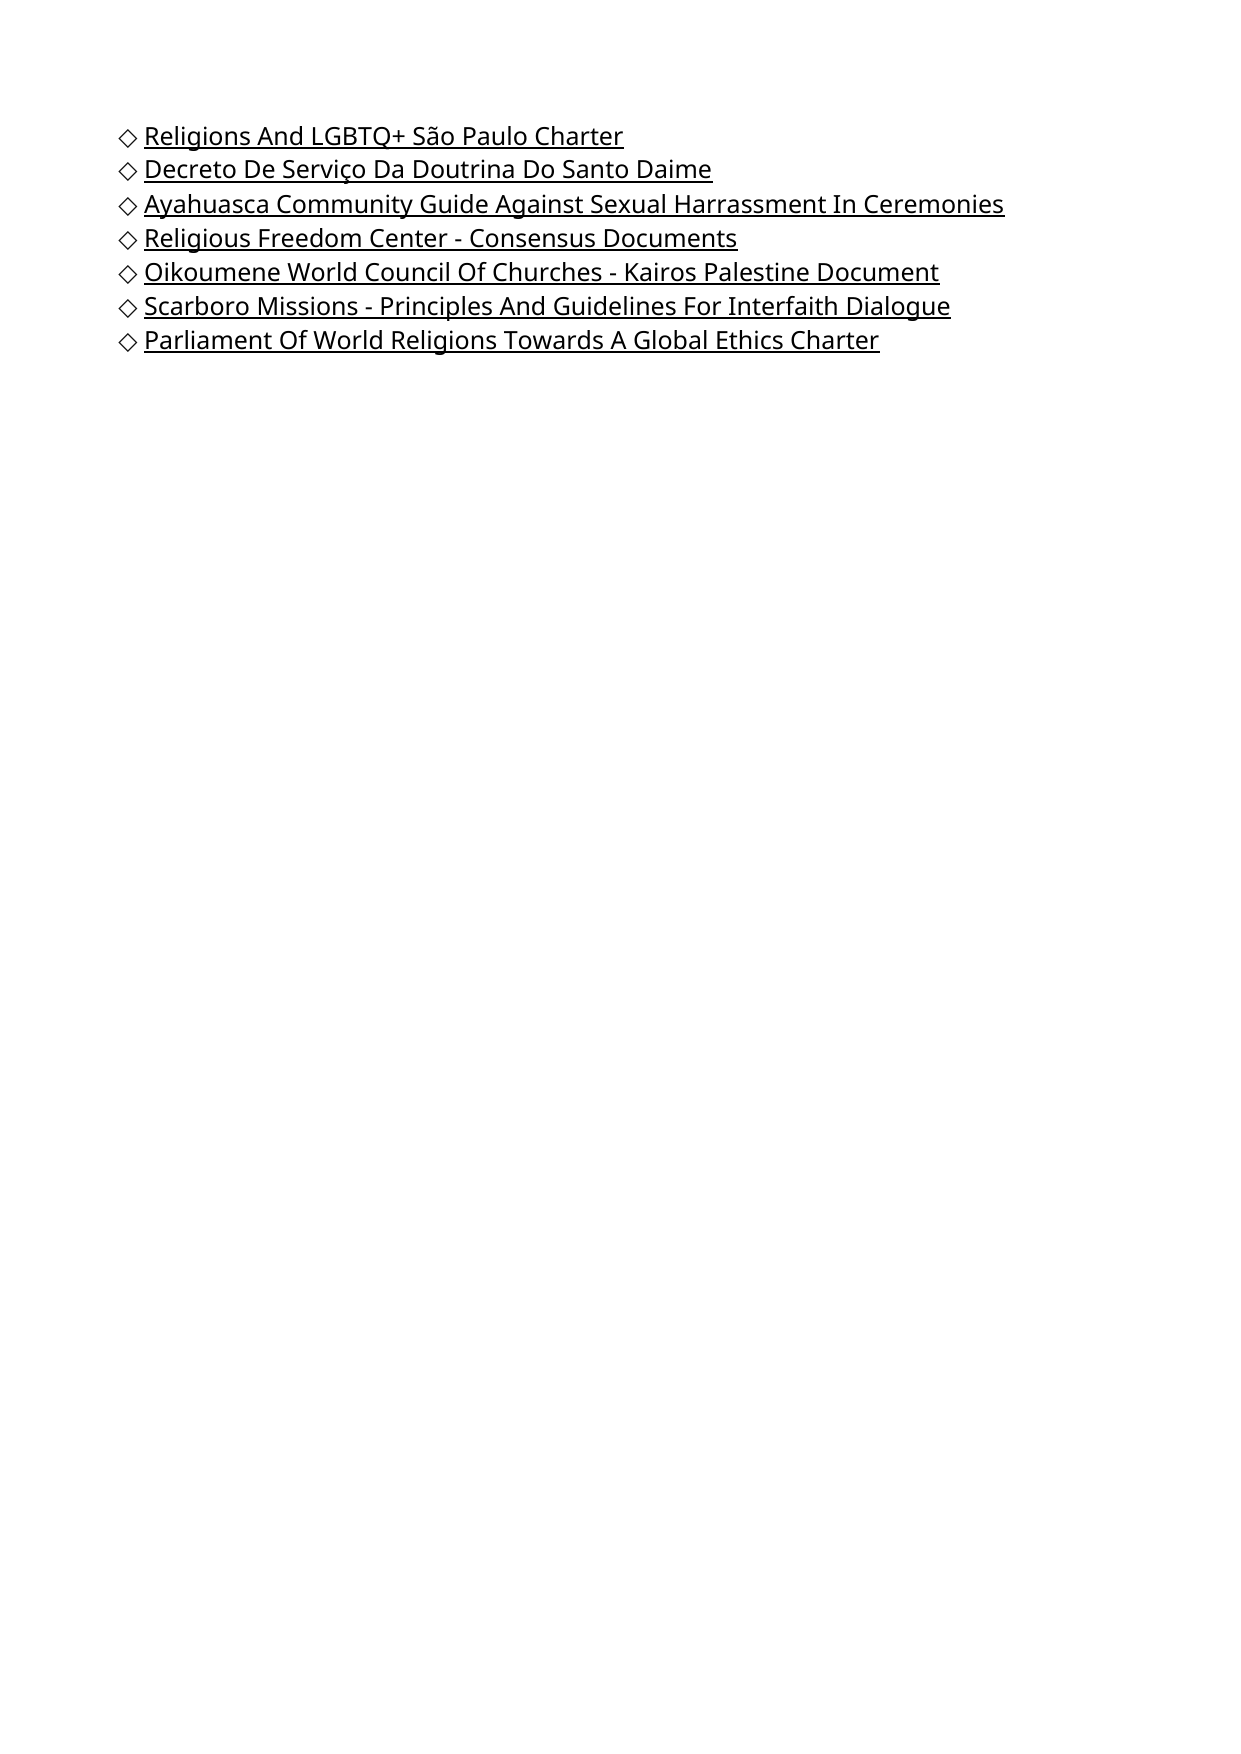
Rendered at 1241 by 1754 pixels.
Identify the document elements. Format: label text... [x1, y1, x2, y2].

text ◇ Religious Freedom Center - Consensus Documents [118, 220, 1122, 254]
text ◇ Parliament Of World Religions Towards A Global Ethics Charter [118, 322, 1122, 357]
text ◇ Religions And LGBTQ+ São Paulo Charter [118, 118, 1122, 152]
text ◇ Oikoumene World Council Of Churches - Kairos Palestine Document [118, 254, 1122, 288]
text ◇ Decreto De Serviço Da Doutrina Do Santo Daime [118, 152, 1122, 186]
text ◇ Ayahuasca Community Guide Against Sexual Harrassment In Ceremonies [118, 186, 1122, 220]
text ◇ Scarboro Missions - Principles And Guidelines For Interfaith Dialogue [118, 288, 1122, 322]
